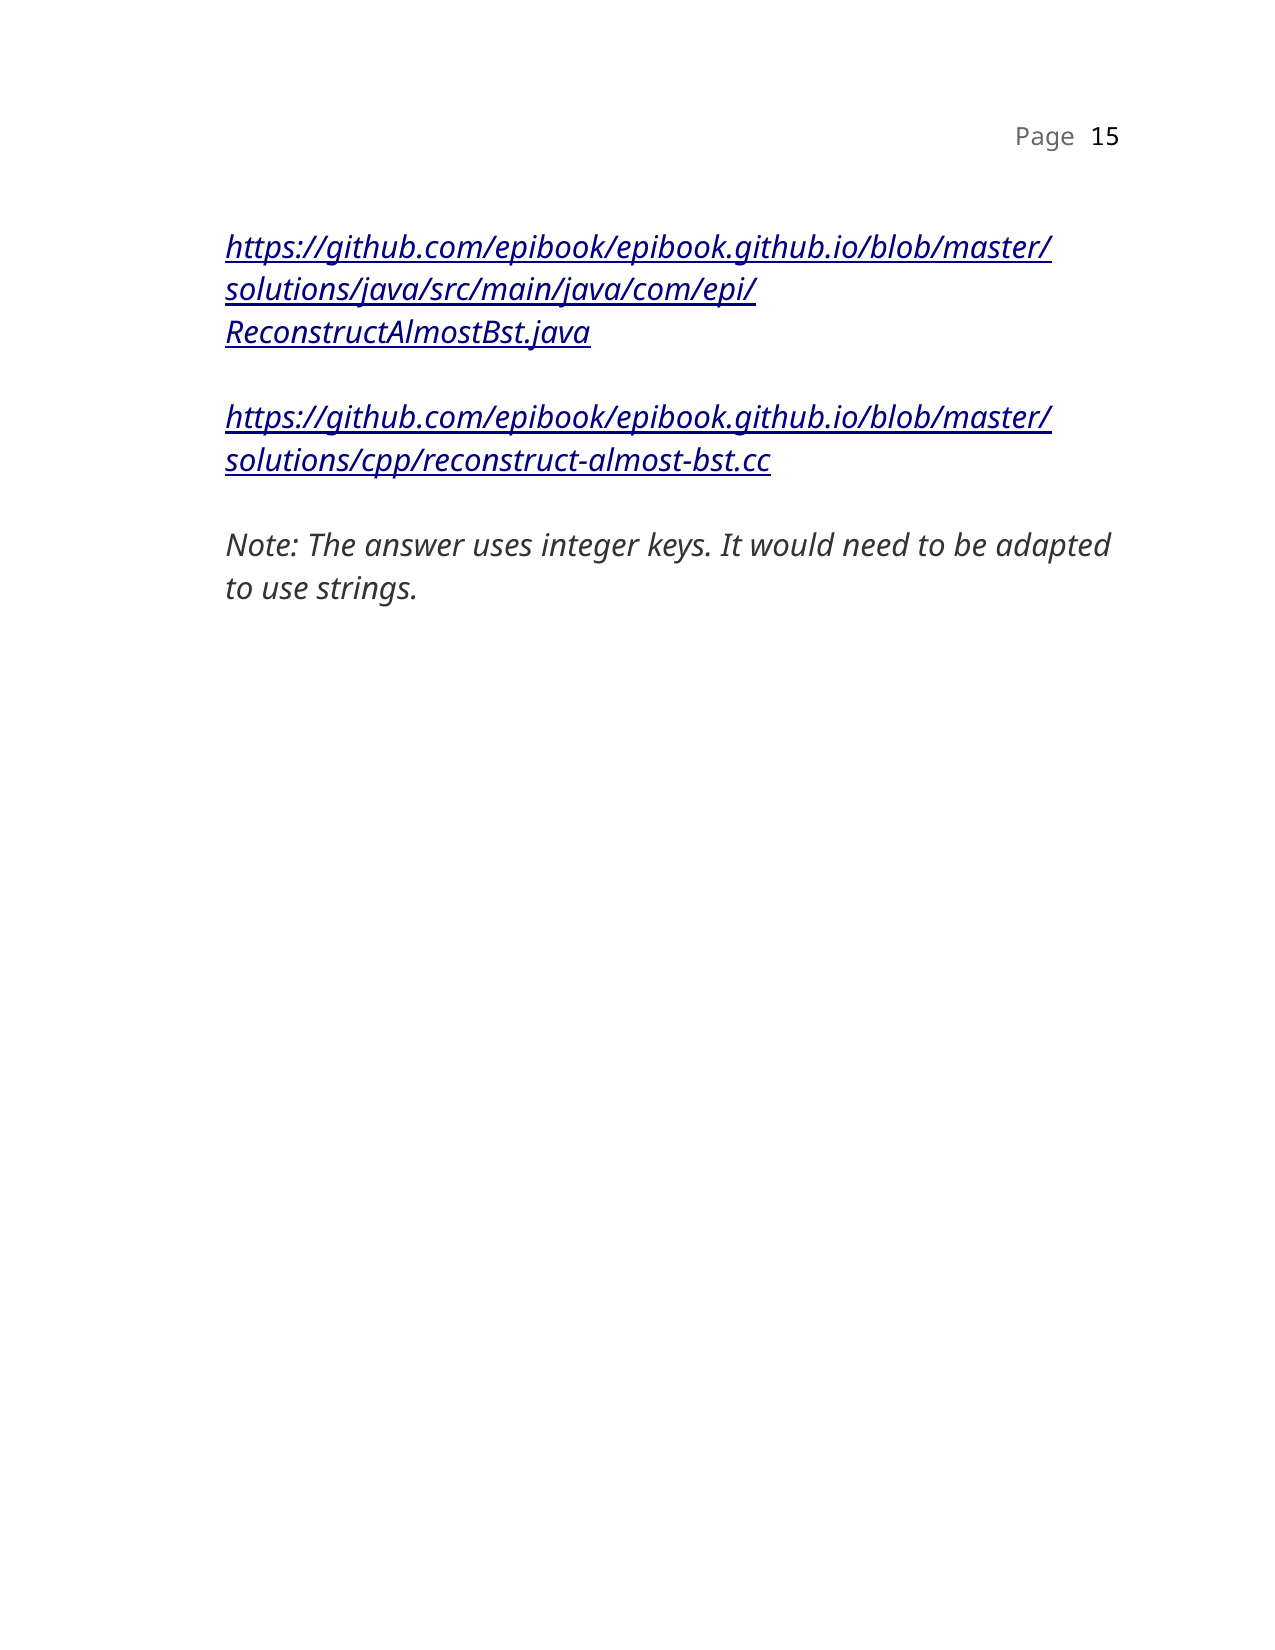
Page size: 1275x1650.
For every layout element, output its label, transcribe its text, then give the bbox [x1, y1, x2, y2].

text https://github.com/epibook/epibook.github.io/blob/master/solutions/java/src/main/java/com/epi/ReconstructAlmostBst.java [225, 225, 1119, 353]
text https://github.com/epibook/epibook.github.io/blob/master/solutions/cpp/reconstruct-almost-bst.cc [225, 395, 1119, 480]
text Note: The answer uses integer keys. It would need to be adapted to use strings. [225, 523, 1119, 608]
